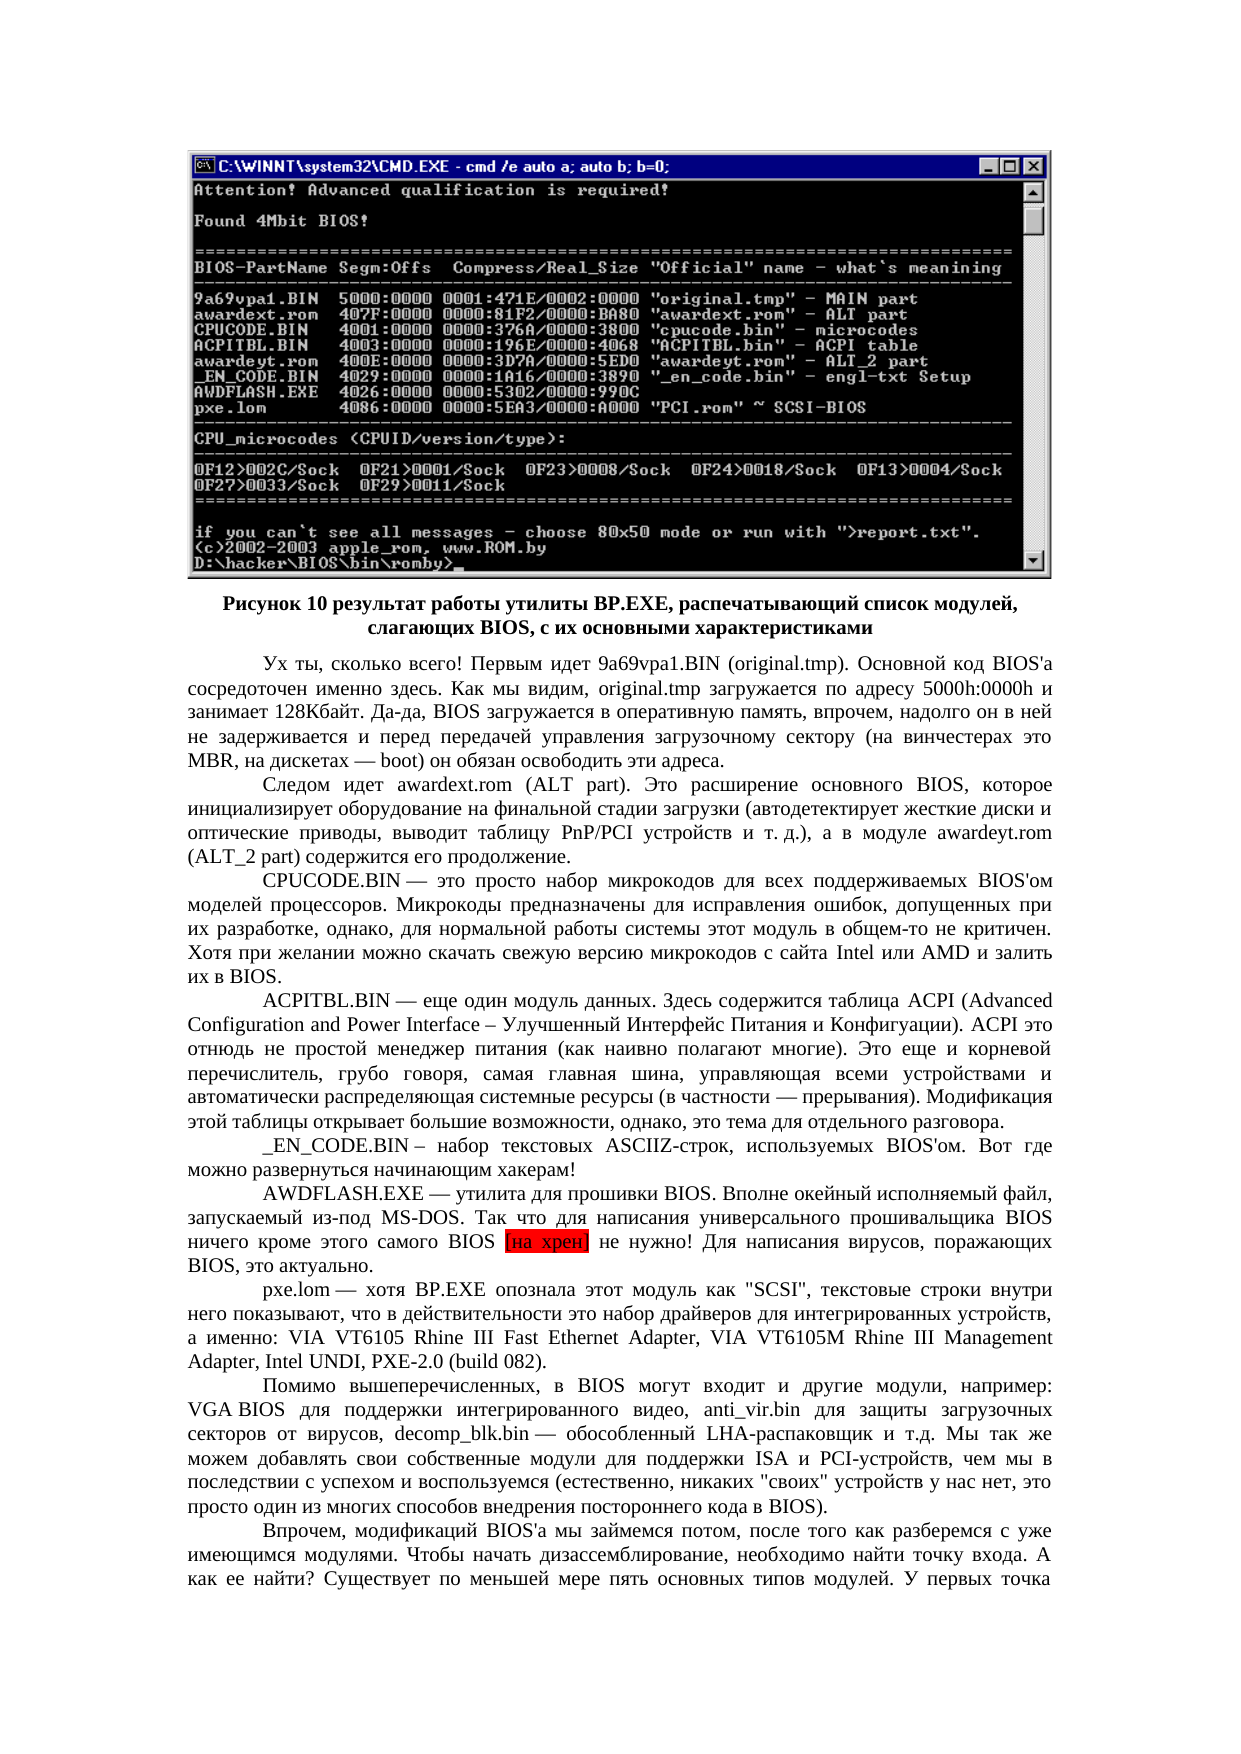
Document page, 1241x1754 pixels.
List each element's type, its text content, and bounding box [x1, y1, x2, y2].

text ACPITBL.BIN — еще один модуль данных. Здесь содержится таблица ACPI (Advanced Configuration and Power Interface – Улучшенный Интерфейс Питания и Конфигуации). ACPI это отнюдь не простой менеджер питания (как наивно полагают многие). Это еще и корневой перечислитель, грубо говоря, самая главная шина, управляющая всеми устройствами и автоматически распределяющая системные ресурсы (в частности — прерывания). Модификация этой таблицы открывает большие возможности, однако, это тема для отдельного разговора. [187, 988, 1053, 1133]
text Помимо вышеперечисленных, в BIOS могут входит и другие модули, например: VGA BIOS для поддержки интегрированного видео, anti_vir.bin для защиты загрузочных секторов от вирусов, decomp_blk.bin — обособленный LHA-распаковщик и т.д. Мы так же можем добавлять свои собственные модули для поддержки ISA и PCI-устройств, чем мы в последствии с успехом и воспользуемся (естественно, никаких "своих" устройств у нас нет, это просто один из многих способов внедрения постороннего кода в BIOS). [187, 1373, 1053, 1518]
text pxe.lom — хотя BP.EXE опознала этот модуль как "SCSI", текстовые строки внутри него показывают, что в действительности это набор драйверов для интегрированных устройств, а именно: VIA VT6105 Rhine III Fast Ethernet Adapter, VIA VT6105M Rhine III Management Adapter, Intel UNDI, PXE-2.0 (build 082). [187, 1277, 1053, 1373]
text AWDFLASH.EXE — утилита для прошивки BIOS. Вполне окейный исполняемый файл, запускаемый из-под MS-DOS. Так что для написания универсального прошивальщика BIOS ничего кроме этого самого BIOS [на хрен] не нужно! Для написания вирусов, поражающих BIOS, это актуально. [187, 1181, 1053, 1277]
text Следом идет awardext.rom (ALT part). Это расширение основного BIOS, которое инициализирует оборудование на финальной стадии загрузки (автодетектирует жесткие диски и оптические приводы, выводит таблицу PnP/PCI устройств и т. д.), а в модуле awardeyt.rom (ALT_2 part) содержится его продолжение. [187, 772, 1053, 868]
text Ух ты, сколько всего! Первым идет 9a69vpa1.BIN (original.tmp). Основной код BIOS'а сосредоточен именно здесь. Как мы видим, original.tmp загружается по адресу 5000h:0000h и занимает 128Кбайт. Да-да, BIOS загружается в оперативную память, впрочем, надолго он в ней не задерживается и перед передачей управления загрузочному сектору (на винчестерах это MBR, на дискетах — boot) он обязан освободить эти адреса. [187, 651, 1053, 772]
text Рисунок 10 результат работы утилиты BP.EXE, распечатывающий список модулей, слагающих BIOS, с их основными характеристиками [187, 591, 1053, 639]
picture [187, 150, 1052, 579]
text Впрочем, модификаций BIOS'а мы займемся потом, после того как разберемся с уже имеющимся модулями. Чтобы начать дизассемблирование, необходимо найти точку входа. А как ее найти? Существует по меньшей мере пять основных типов модулей. У первых точка [187, 1518, 1053, 1590]
text CPUCODE.BIN — это просто набор микрокодов для всех поддерживаемых BIOS'ом моделей процессоров. Микрокоды предназначены для исправления ошибок, допущенных при их разработке, однако, для нормальной работы системы этот модуль в общем-то не критичен. Хотя при желании можно скачать свежую версию микрокодов с сайта Intel или AMD и залить их в BIOS. [187, 868, 1053, 988]
text _EN_CODE.BIN – набор текстовых ASCIIZ-строк, используемых BIOS'ом. Вот где можно развернуться начинающим хакерам! [187, 1133, 1053, 1181]
